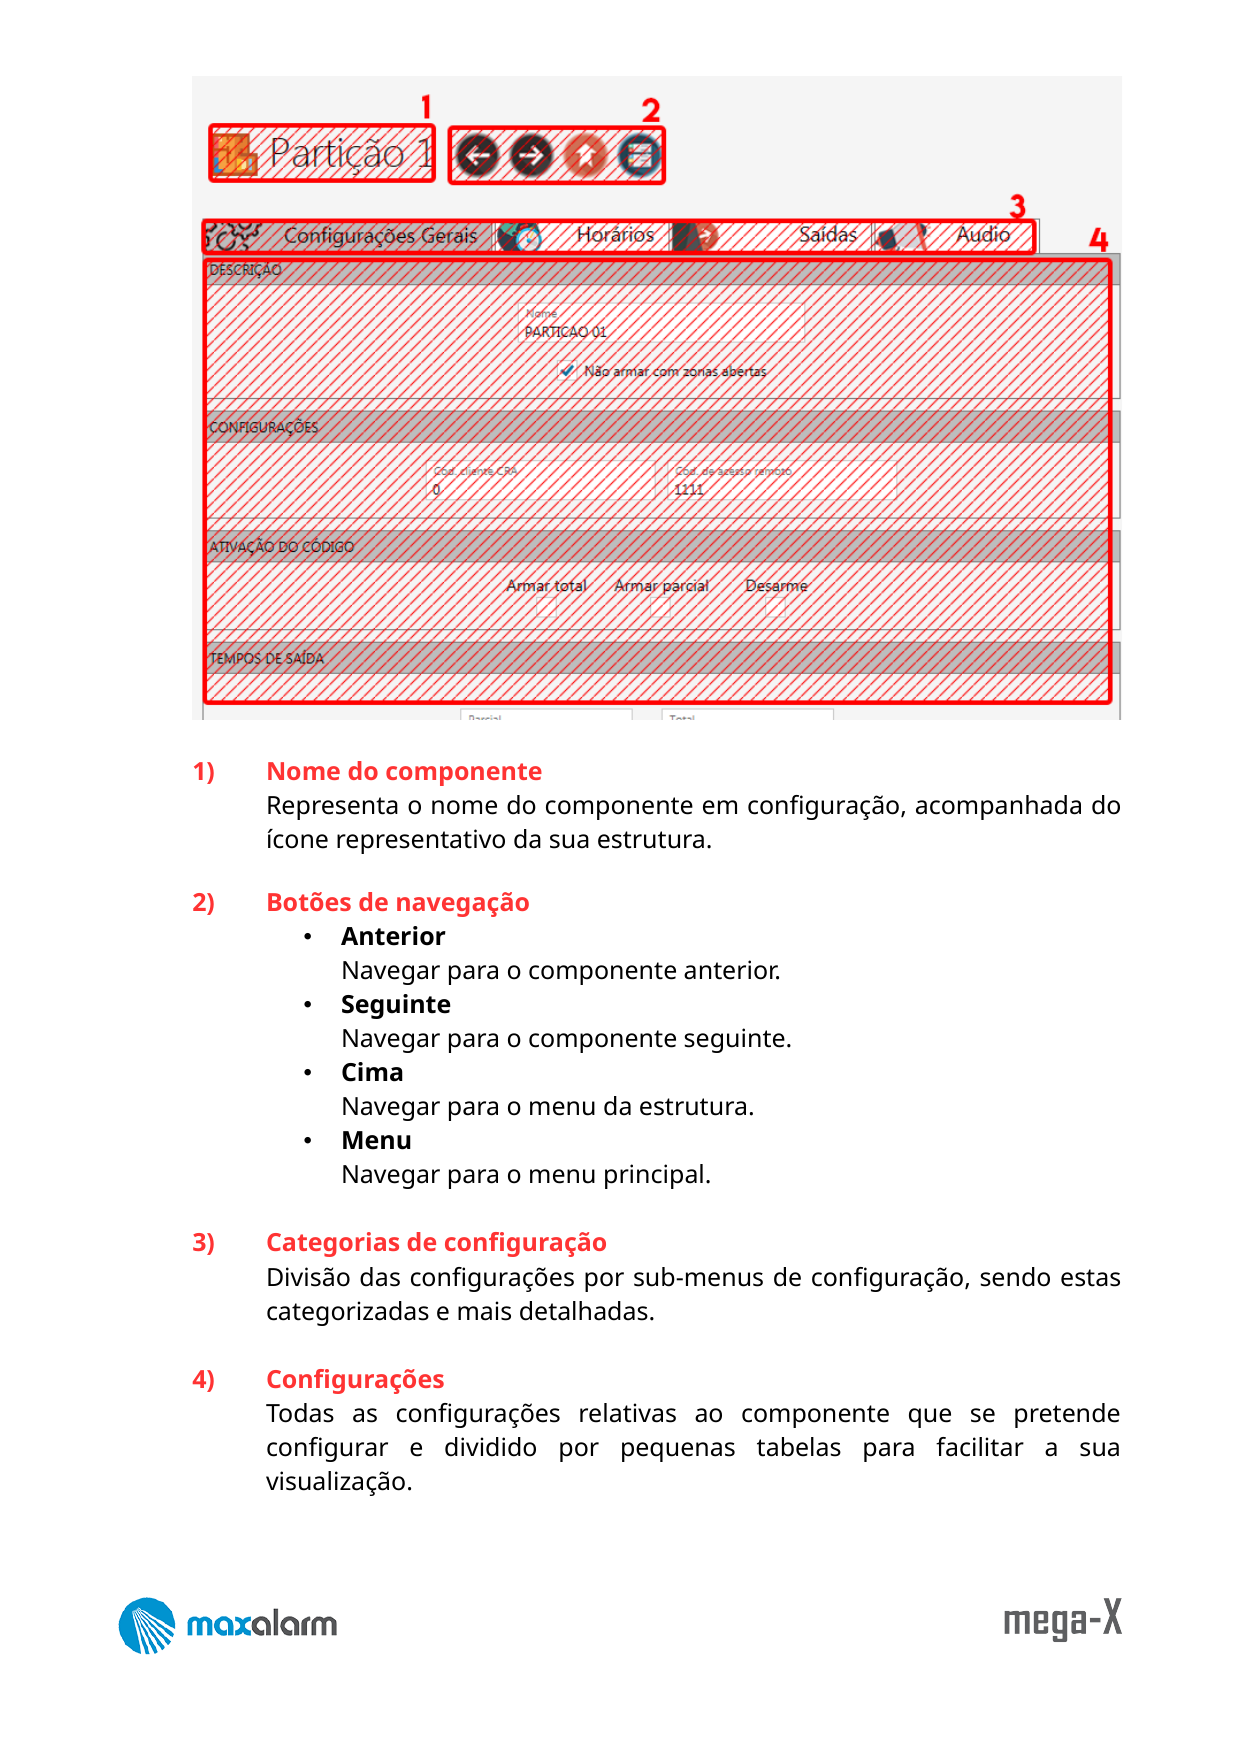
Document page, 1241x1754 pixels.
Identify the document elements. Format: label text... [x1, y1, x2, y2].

list Seguinte [303, 987, 1122, 1021]
text Representa o nome do componente em configuração, acompanhada do ícone representativo da sua estrutura. [266, 788, 1122, 856]
picture [998, 1595, 1126, 1645]
list Navegar para o componente anterior. [303, 953, 1122, 987]
list Menu [303, 1123, 1122, 1157]
list Botões de navegação [192, 884, 1122, 918]
list Navegar para o menu principal. [303, 1157, 1122, 1191]
list Navegar para o menu da estrutura. [303, 1089, 1122, 1123]
list Navegar para o componente seguinte. [303, 1021, 1122, 1055]
text Divisão das configurações por sub-menus de configuração, sendo estas categorizadas e mais detalhadas. [266, 1259, 1122, 1327]
list Nome do componente [192, 753, 1122, 788]
text Todas as configurações relativas ao componente que se pretende configurar e dividido por pequenas tabelas para facilitar a sua visualização. [266, 1395, 1122, 1498]
list Anterior [303, 918, 1122, 953]
list Categorias de configuração [192, 1225, 1122, 1259]
picture [192, 76, 1123, 720]
list Configurações [192, 1361, 1122, 1395]
picture [117, 1593, 339, 1663]
list Cima [303, 1055, 1122, 1089]
